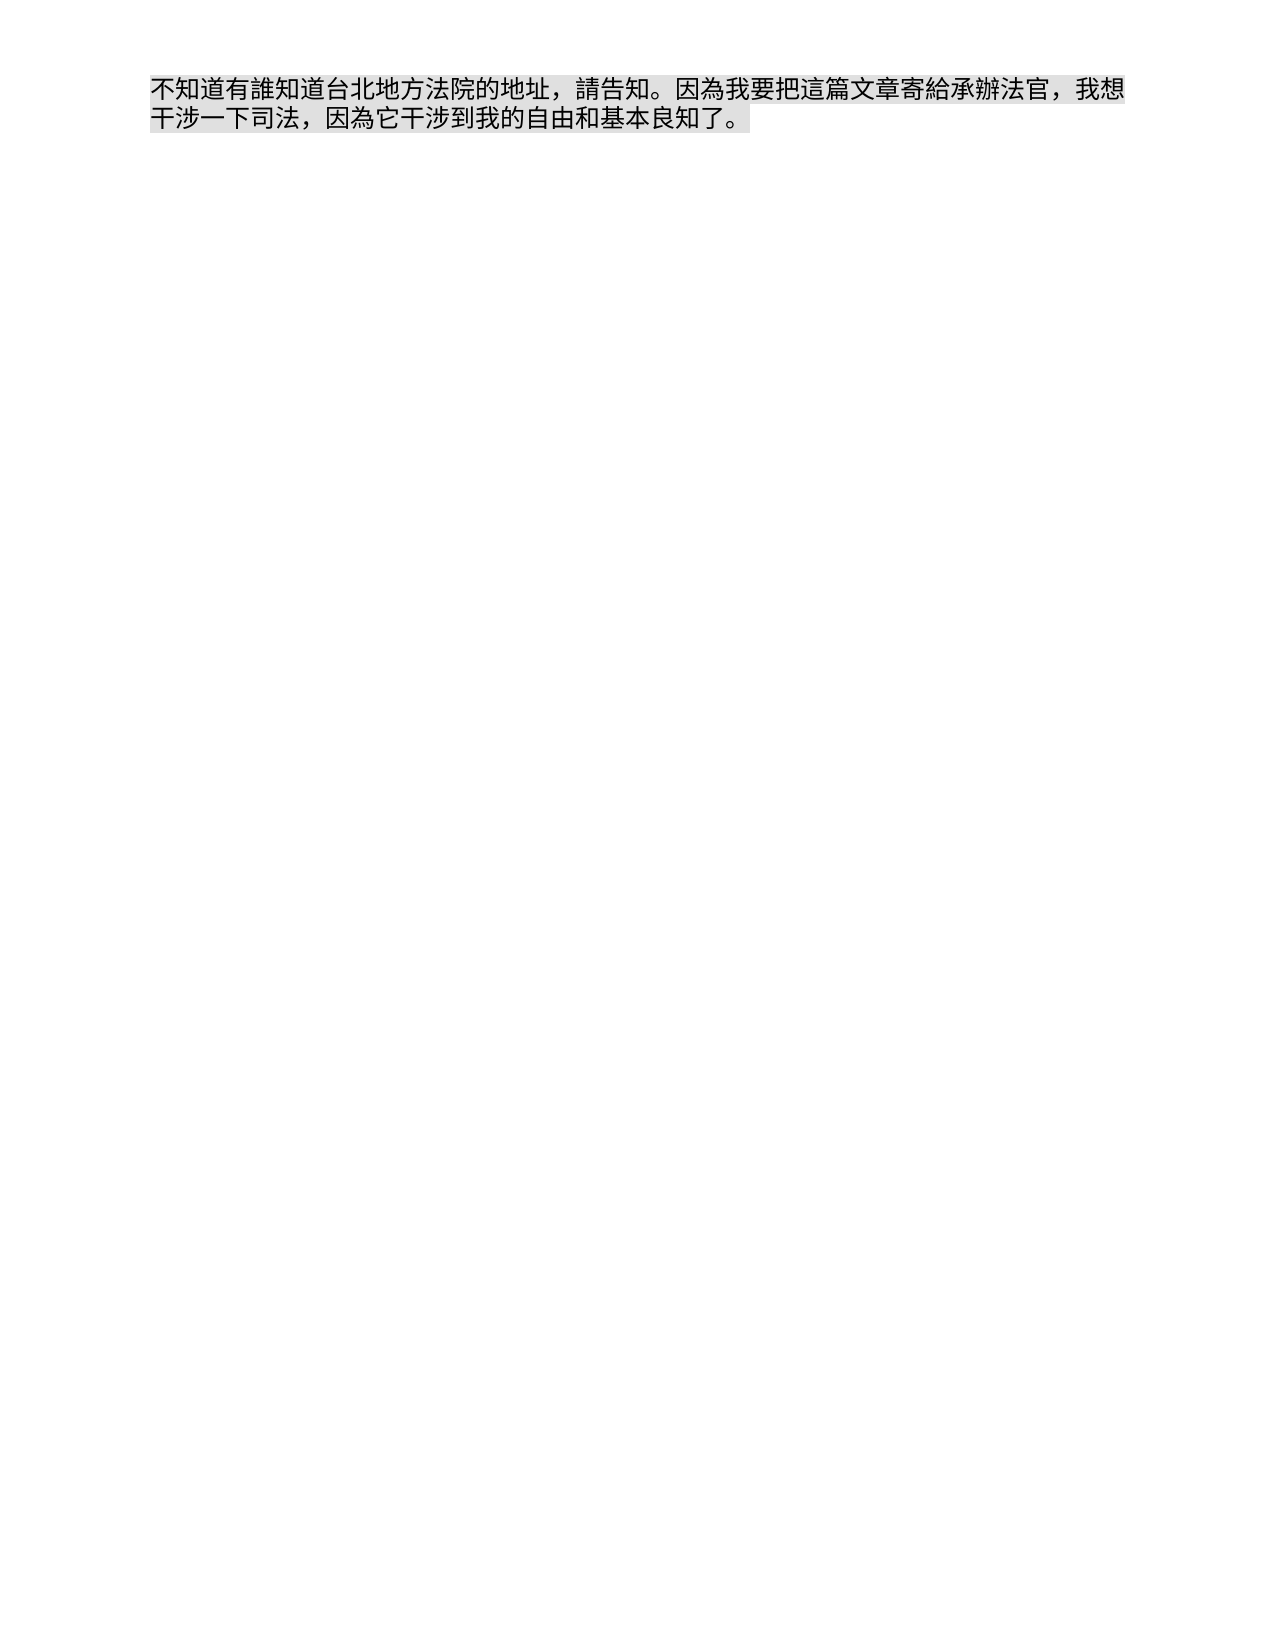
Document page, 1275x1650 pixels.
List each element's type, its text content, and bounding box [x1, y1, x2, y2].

text 不知道有誰知道台北地方法院的地址，請告知。因為我要把這篇文章寄給承辦法官，我想干涉一下司法，因為它干涉到我的自由和基本良知了。 [150, 75, 1125, 133]
